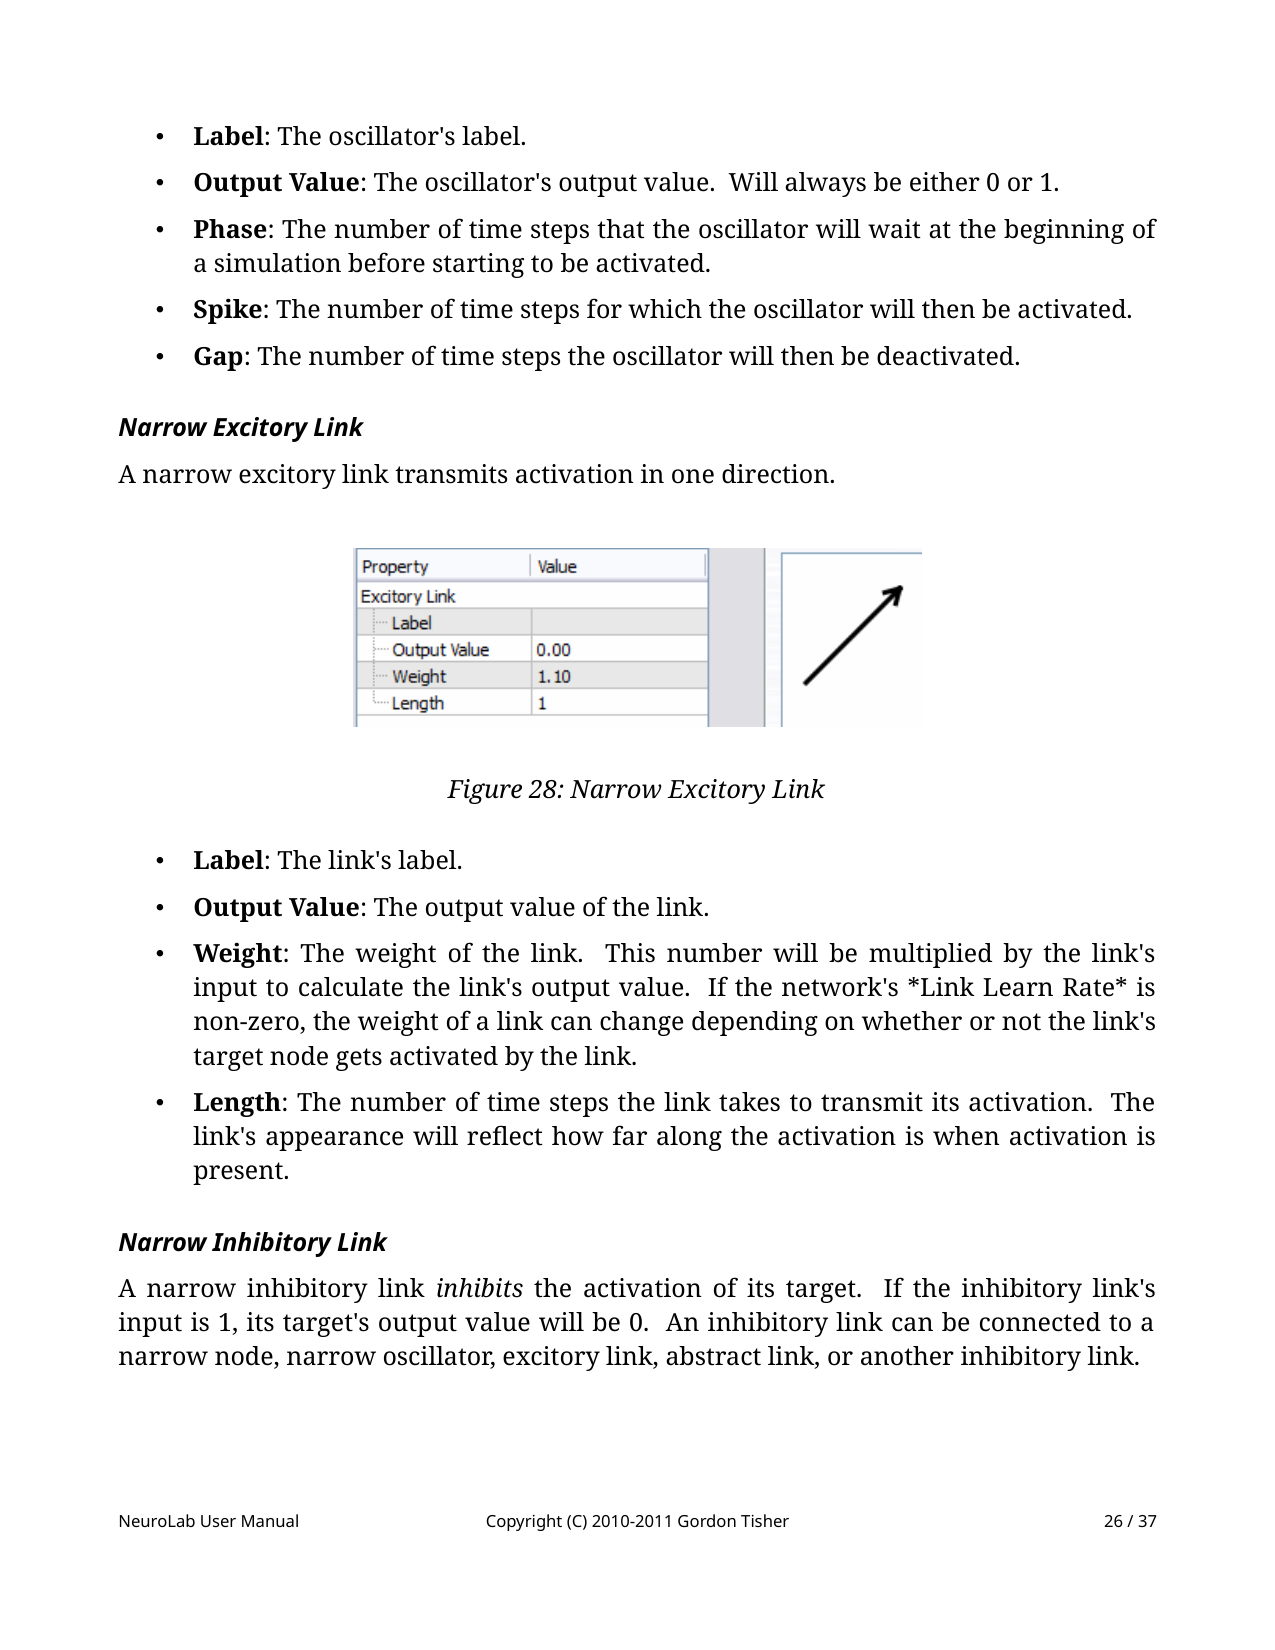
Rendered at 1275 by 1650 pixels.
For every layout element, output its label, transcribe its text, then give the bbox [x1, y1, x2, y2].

list Output Value: The output value of the link. [156, 889, 1157, 923]
subtitle Narrow Inhibitory Link [118, 1224, 1157, 1258]
list Output Value: The oscillator's output value. Will always be either 0 or 1. [156, 165, 1157, 199]
text A narrow excitory link transmits activation in one direction. [118, 457, 1157, 491]
list Label: The oscillator's label. [156, 118, 1157, 152]
picture [353, 548, 922, 727]
list Label: The link's label. [156, 843, 1157, 877]
text Figure 28: Narrow Excitory Link [118, 541, 1157, 805]
subtitle Narrow Excitory Link [118, 410, 1157, 444]
list Length: The number of time steps the link takes to transmit its activation. The link's appearance will reflect how far along the activation is when activation is present. [156, 1085, 1157, 1187]
list Gap: The number of time steps the oscillator will then be deactivated. [156, 338, 1157, 372]
list Spike: The number of time steps for which the oscillator will then be activated. [156, 292, 1157, 326]
text A narrow inhibitory link inhibits the activation of its target. If the inhibitory link's input is 1, its target's output value will be 0. An inhibitory link can be connected to a narrow node, narrow oscillator, excitory link, abstract link, or another inhibitory link. [118, 1271, 1157, 1373]
list Weight: The weight of the link. This number will be multiplied by the link's input to calculate the link's output value. If the network's *Link Learn Rate* is non-zero, the weight of a link can change depending on whether or not the link's target node gets activated by the link. [156, 936, 1157, 1072]
list Phase: The number of time steps that the oscillator will wait at the beginning of a simulation before starting to be activated. [156, 211, 1157, 279]
